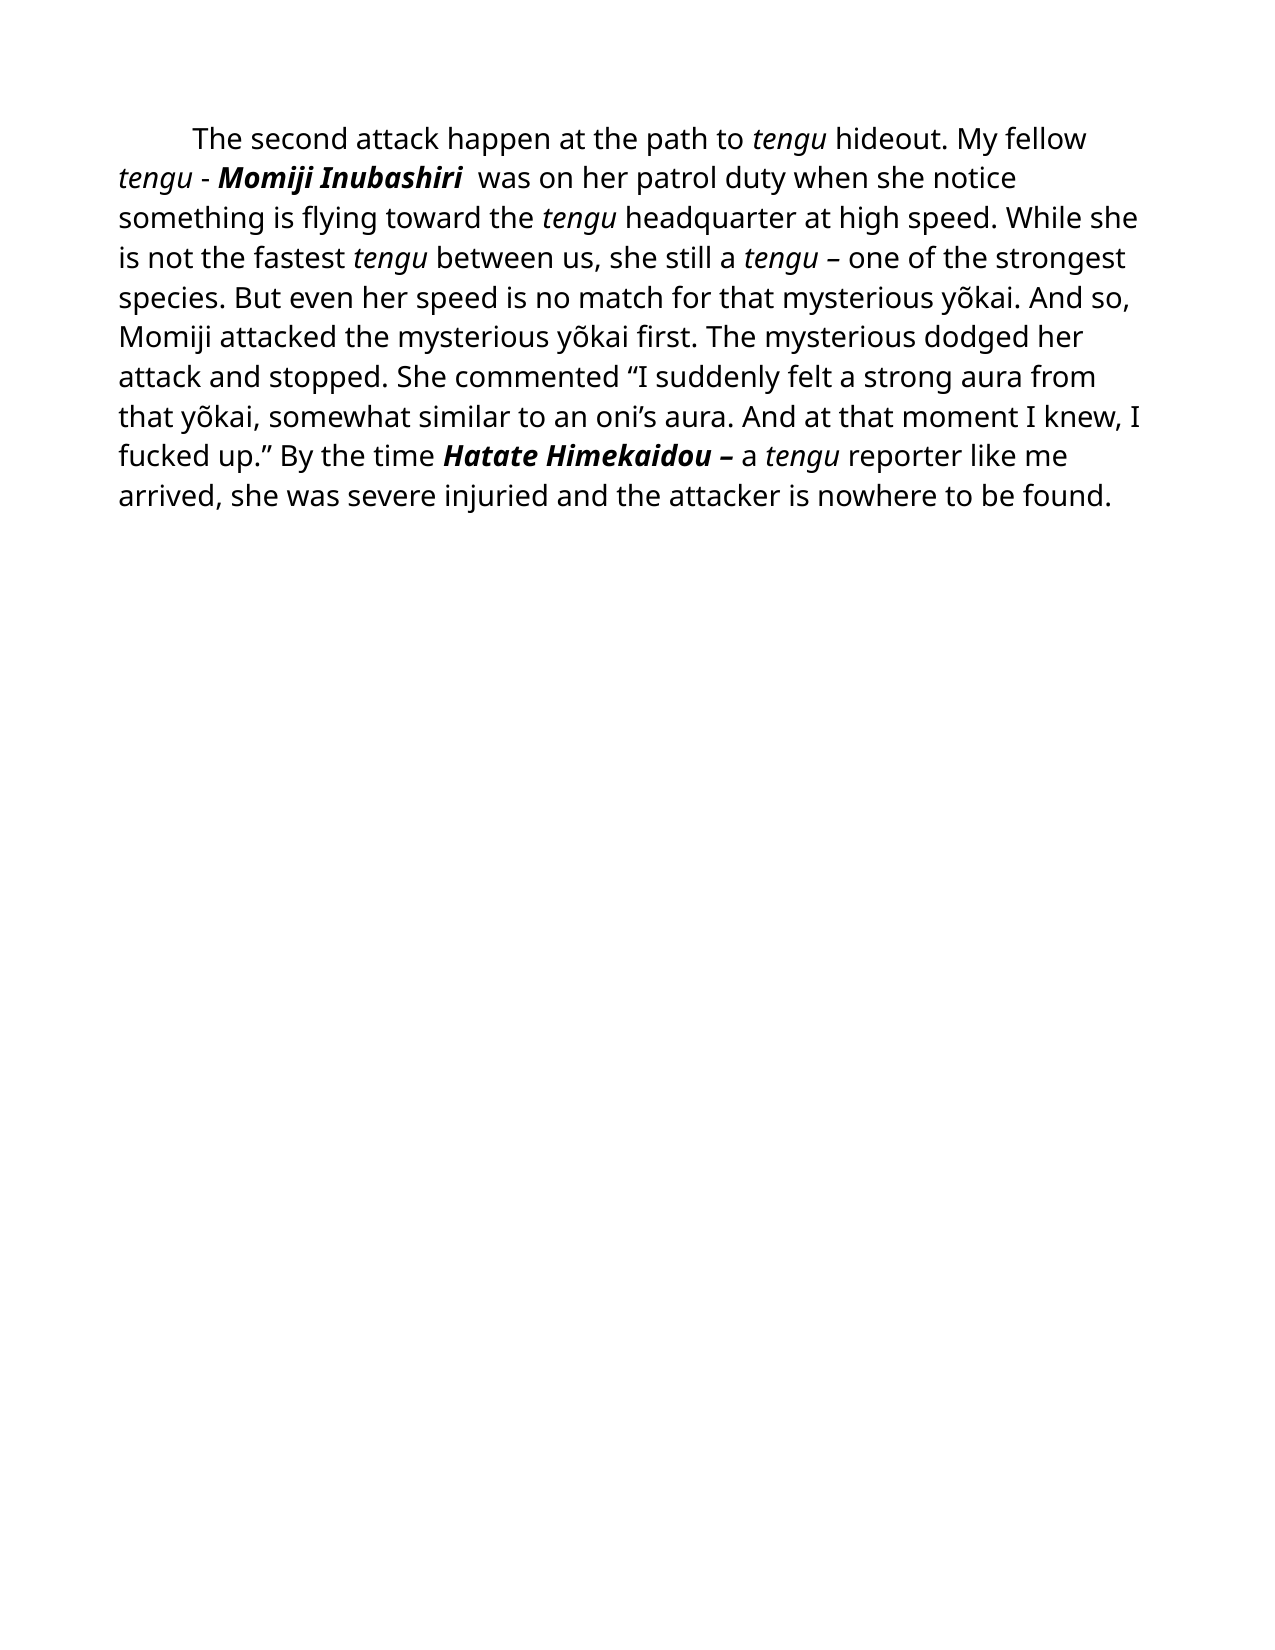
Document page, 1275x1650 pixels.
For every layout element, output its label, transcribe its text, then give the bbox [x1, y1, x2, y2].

text The second attack happen at the path to tengu hideout. My fellow tengu - Momiji Inubashiri was on her patrol duty when she notice something is flying toward the tengu headquarter at high speed. While she is not the fastest tengu between us, she still a tengu – one of the strongest species. But even her speed is no match for that mysterious yõkai. And so, Momiji attacked the mysterious yõkai first. The mysterious dodged her attack and stopped. She commented “I suddenly felt a strong aura from that yõkai, somewhat similar to an oni’s aura. And at that moment I knew, I fucked up.” By the time Hatate Himekaidou – a tengu reporter like me arrived, she was severe injuried and the attacker is nowhere to be found. [118, 118, 1157, 515]
